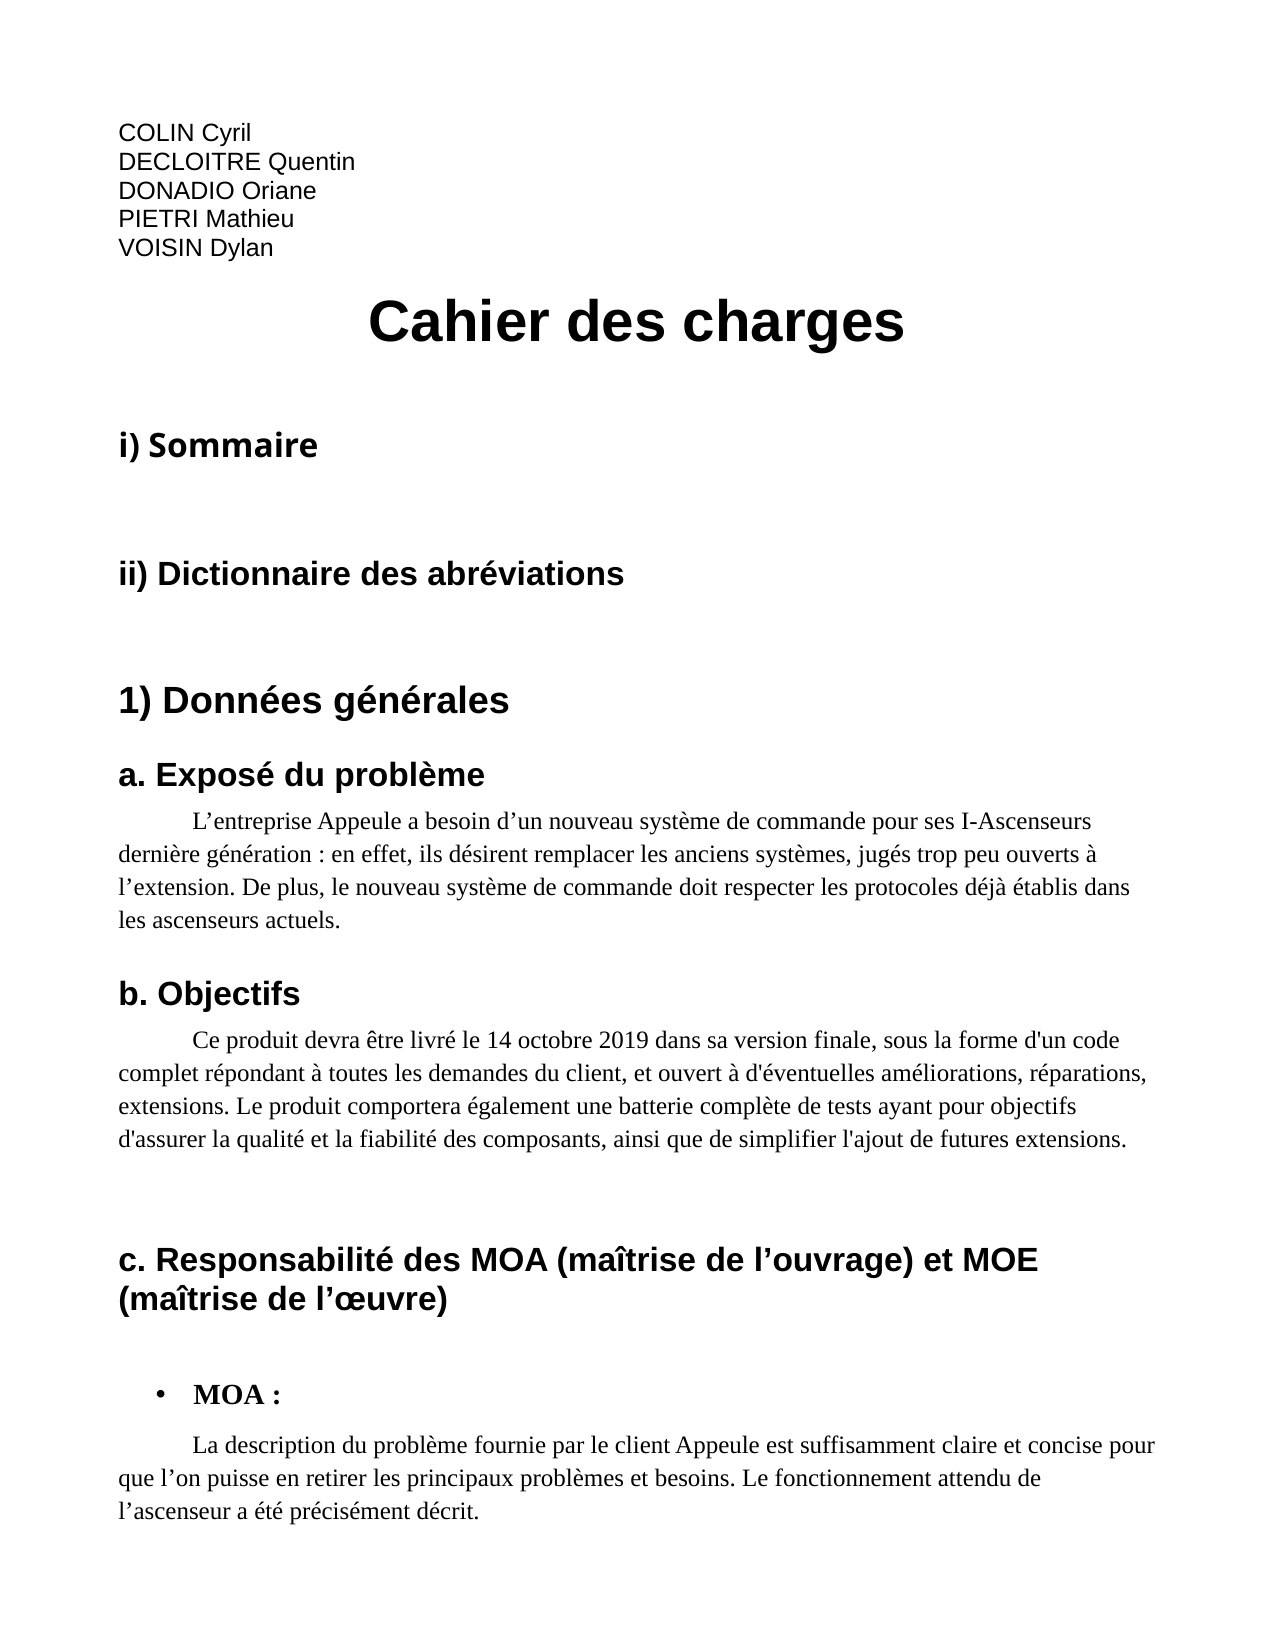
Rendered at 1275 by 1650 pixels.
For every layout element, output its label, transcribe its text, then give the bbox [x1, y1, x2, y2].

title DONADIO Oriane [118, 176, 1157, 204]
subtitle c. Responsabilité des MOA (maîtrise de l’ouvrage) et MOE (maîtrise de l’œuvre) [118, 1240, 1157, 1317]
subtitle 1) Données générales [118, 678, 1157, 722]
subtitle ii) Dictionnaire des abréviations [118, 554, 1157, 593]
title DECLOITRE Quentin [118, 147, 1157, 176]
text L’entreprise Appeule a besoin d’un nouveau système de commande pour ses I-Ascenseurs dernière génération : en effet, ils désirent remplacer les anciens systèmes, jugés trop peu ouverts à l’extension. De plus, le nouveau système de commande doit respecter les protocoles déjà établis dans les ascenseurs actuels. [118, 806, 1157, 934]
title Cahier des charges [118, 287, 1157, 354]
subtitle b. Objectifs [118, 973, 1157, 1012]
title COLIN Cyril [118, 118, 1157, 147]
subtitle a. Exposé du problème [118, 755, 1157, 793]
subtitle i) Sommaire [118, 421, 1157, 467]
text La description du problème fournie par le client Appeule est suffisamment claire et concise pour que l’on puisse en retirer les principaux problèmes et besoins. Le fonctionnement attendu de l’ascenseur a été précisément décrit. [118, 1430, 1157, 1525]
title PIETRI Mathieu [118, 204, 1157, 233]
text Ce produit devra être livré le 14 octobre 2019 dans sa version finale, sous la forme d'un code complet répondant à toutes les demandes du client, et ouvert à d'éventuelles améliorations, réparations, extensions. Le produit comportera également une batterie complète de tests ayant pour objectifs d'assurer la qualité et la fiabilité des composants, ainsi que de simplifier l'ajout de futures extensions. [118, 1025, 1157, 1152]
title VOISIN Dylan [118, 233, 1157, 262]
list MOA : [156, 1377, 1157, 1411]
